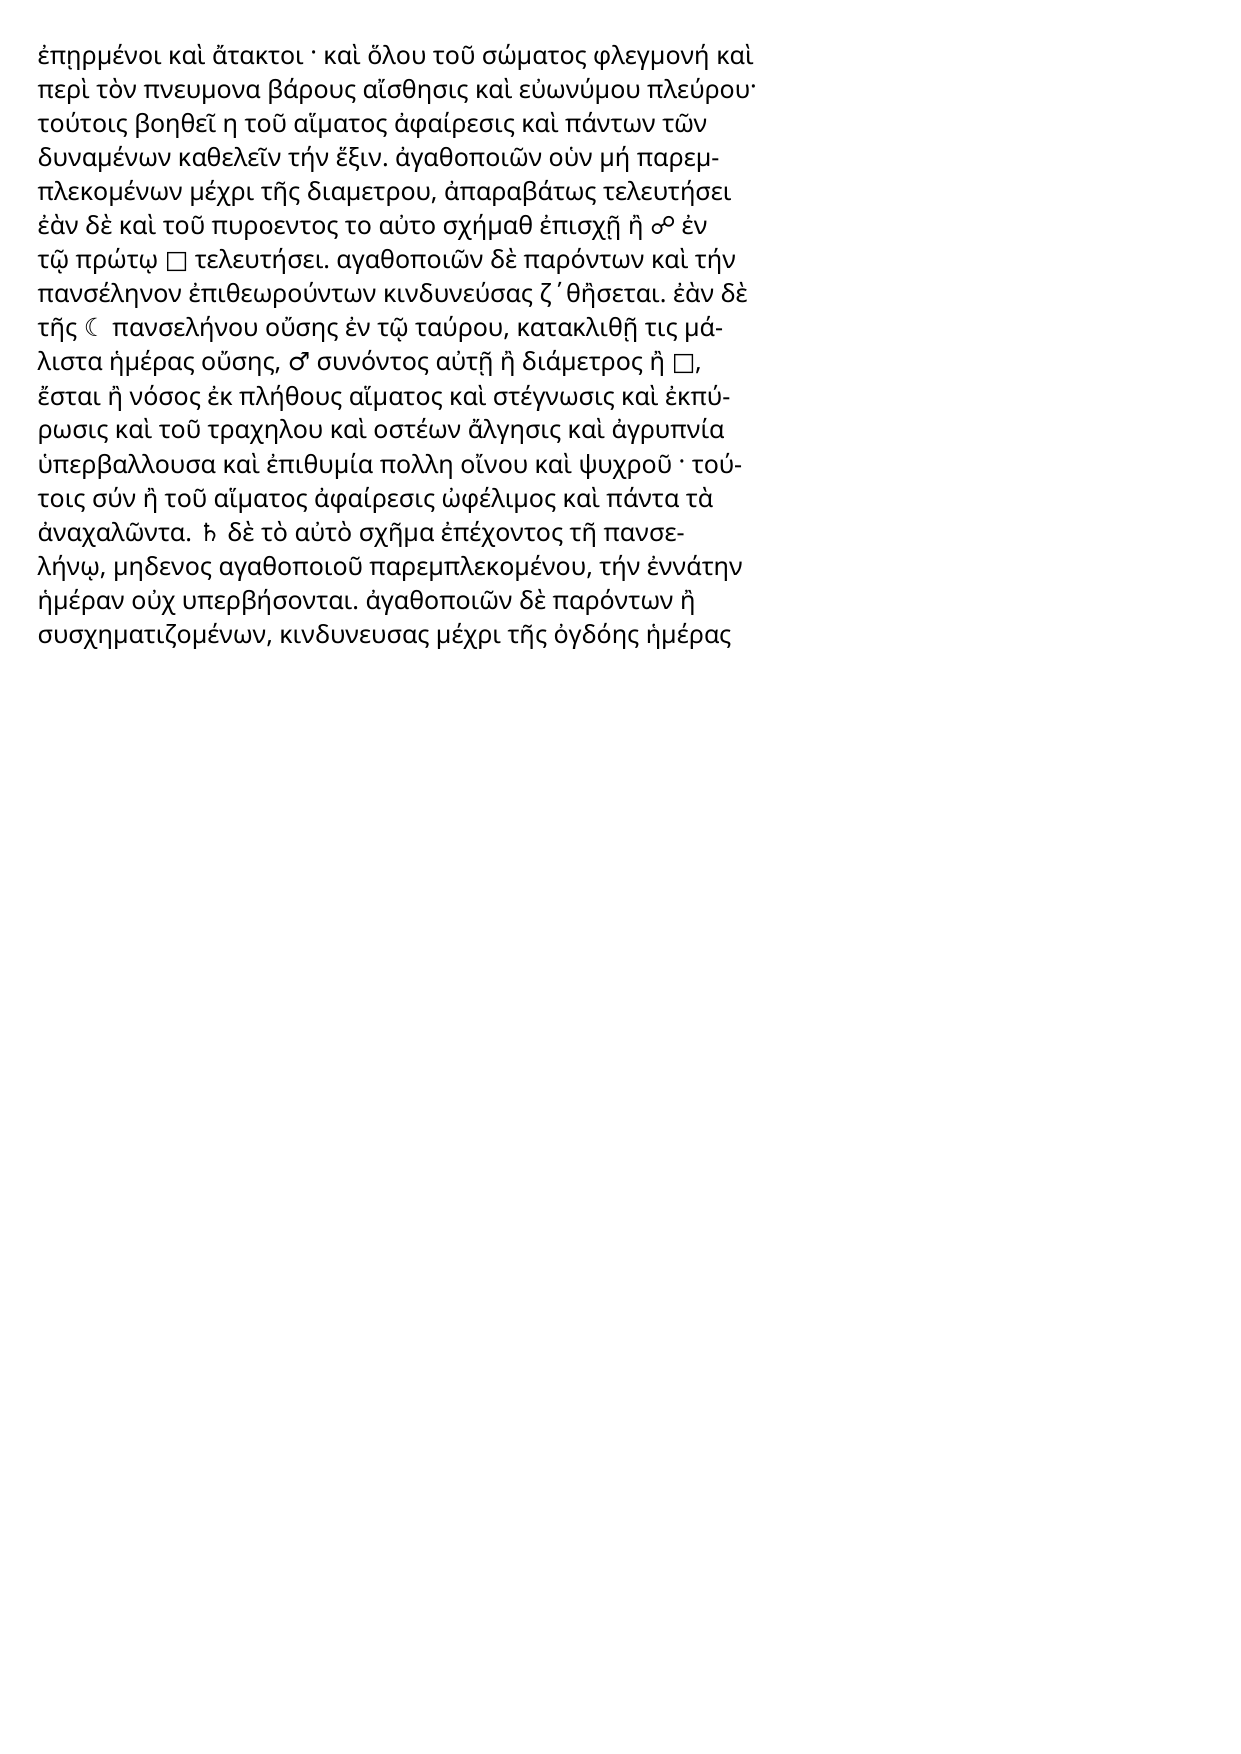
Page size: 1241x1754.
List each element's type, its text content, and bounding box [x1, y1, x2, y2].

text ἐπῃρμένοι καὶ ἄτακτοι · καὶ ὅλου τοῦ σώματος φλεγμονή καὶ περὶ τὸν πνευμονα βάρους αἴσθησις καὶ εὐωνύμου πλεύρου· τούτοις βοηθεῖ η τοῦ αἵματος ἀφαίρεσις καὶ πάντων τῶν δυναμένων καθελεῖν τήν ἕξιν. ἀγαθοποιῶν οὑν μή παρεμ- πλεκομένων μέχρι τῆς διαμετρου, ἀπαραβάτως τελευτήσει ἐὰν δὲ καὶ τοῦ πυροεντος το αὐτο σχήμαθ ἐπισχῇ ἢ ☍ ἐν τῷ πρώτῳ □ τελευτήσει. αγαθοποιῶν δὲ παρόντων καὶ τήν πανσέληνον ἐπιθεωρούντων κινδυνεύσας ζ΄θἢσεται. ἐὰν δὲ τῆς ☾ πανσελήνου οὔσης ἐν τῷ ταύρου, κατακλιθῇ τις μά- λιστα ἡμέρας οὔσης, ♂ συνόντος αὐτῇ ἢ διάμετρος ἢ □, ἔσται ἢ νόσος ἐκ πλήθους αἵματος καὶ στέγνωσις καὶ ἐκπύ- ρωσις καὶ τοῦ τραχηλου καὶ οστέων ἄλγησις καὶ ἀγρυπνία ὑπερβαλλουσα καὶ ἐπιθυμία πολλη οἴνου καὶ ψυχροῦ · τού- τοις σύν ἢ τοῦ αἵματος ἀφαίρεσις ὠφέλιμος καὶ πάντα τὰ ἀναχαλῶντα. ♄ δὲ τὸ αὐτὸ σχῆμα ἐπέχοντος τῆ πανσε- λήνῳ, μηδενος αγαθοποιοῦ παρεμπλεκομένου, τήν ἐννάτην ἡμέραν οὐχ υπερβήσονται. ἀγαθοποιῶν δὲ παρόντων ἢ συσχηματιζομένων, κινδυνευσας μέχρι τῆς ὀγδόης ἡμέρας [37, 37, 1203, 651]
